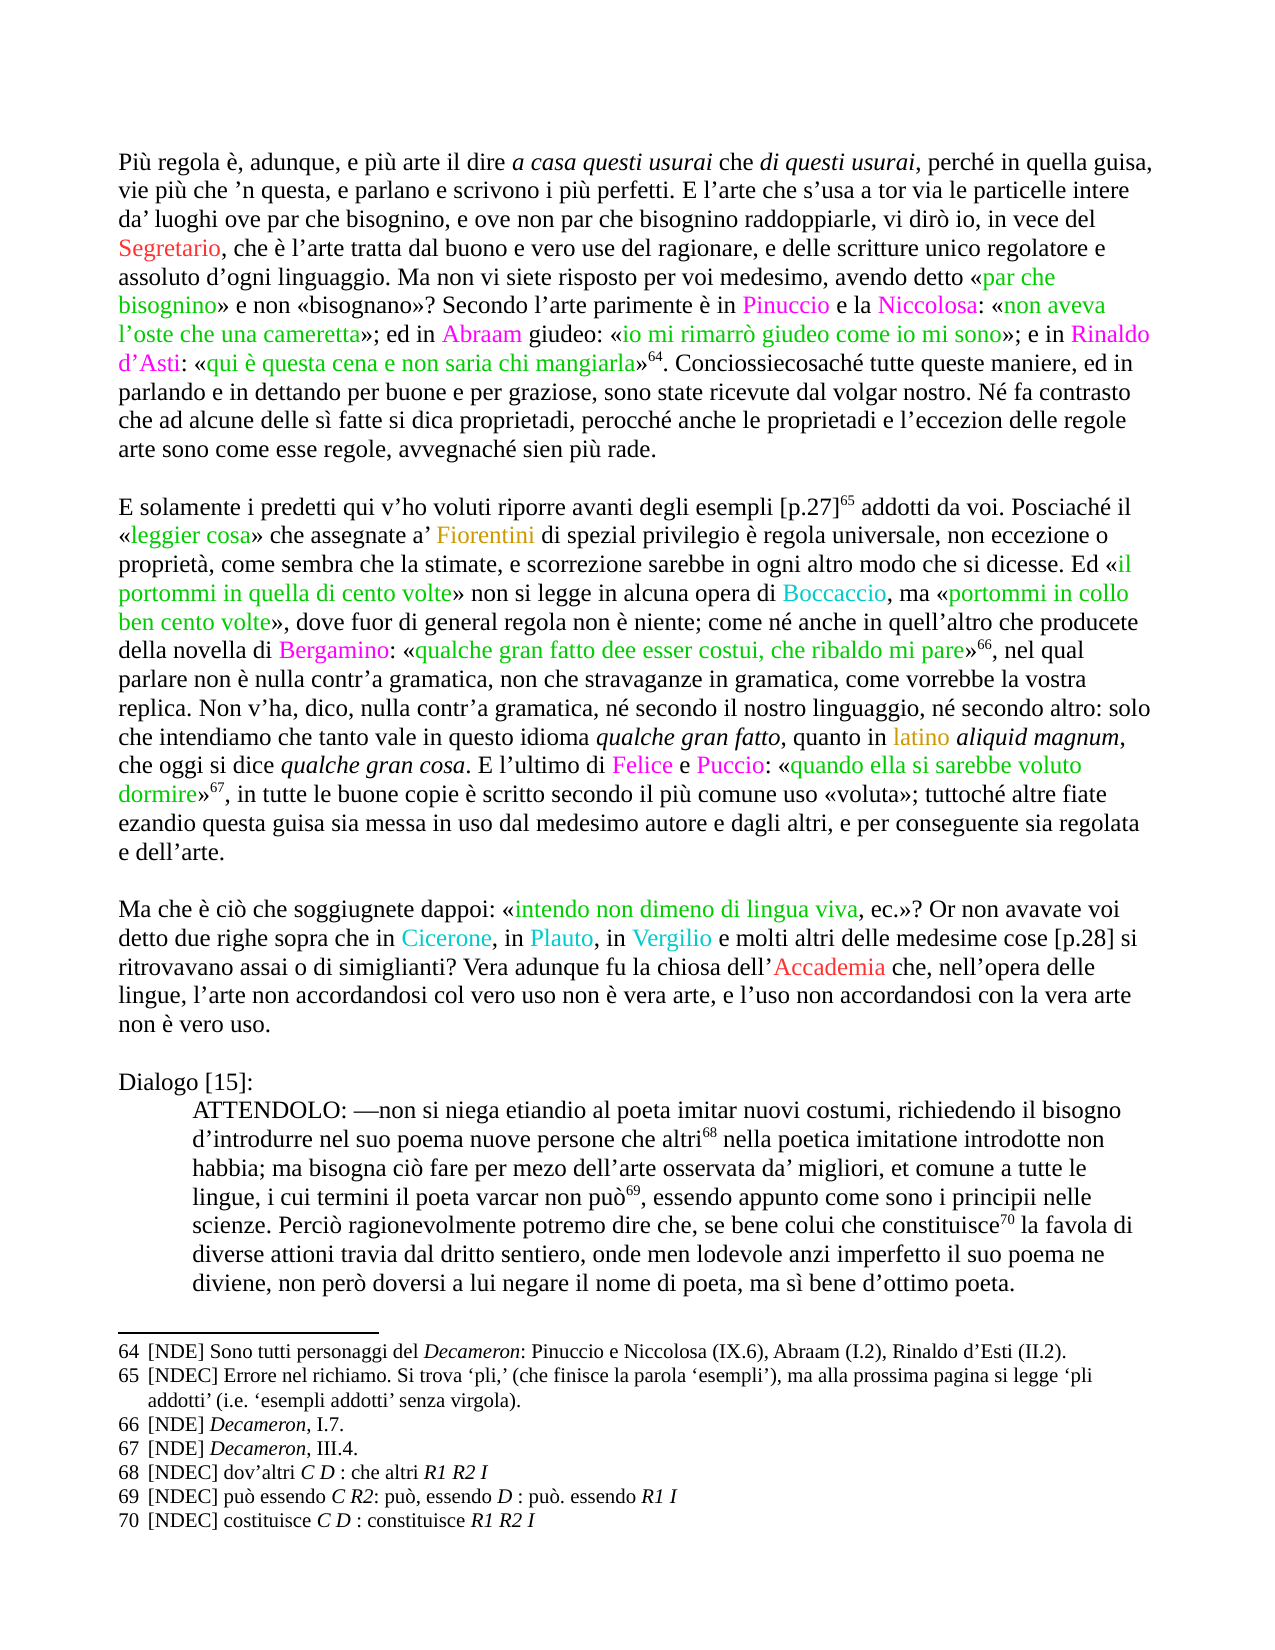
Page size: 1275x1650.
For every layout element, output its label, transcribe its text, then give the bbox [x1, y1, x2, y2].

text [NDEC] dov’altri C D : che altri R1 R2 I [118, 1460, 1157, 1484]
text [NDEC] Errore nel richiamo. Si trova ‘pli,’ (che finisce la parola ‘esempli’), ma alla prossima pagina si legge ‘pli addotti’ (i.e. ‘esempli addotti’ senza virgola). [118, 1363, 1157, 1412]
text Più regola è, adunque, e più arte il dire a casa questi usurai che di questi usurai, perché in quella guisa, vie più che ’n questa, e parlano e scrivono i più perfetti. E l’arte che s’usa a tor via le particelle intere da’ luoghi ove par che bisognino, e ove non par che bisognino raddoppiarle, vi dirò io, in vece del Segretario, che è l’arte tratta dal buono e vero use del ragionare, e delle scritture unico regolatore e assoluto d’ogni linguaggio. Ma non vi siete risposto per voi medesimo, avendo detto «par che bisognino» e non «bisognano»? Secondo l’arte parimente è in Pinuccio e la Niccolosa: «non aveva l’oste che una cameretta»; ed in Abraam giudeo: «io mi rimarrò giudeo come io mi sono»; e in Rinaldo d’Asti: «qui è questa cena e non saria chi mangiarla». Conciossiecosaché tutte queste maniere, ed in parlando e in dettando per buone e per graziose, sono state ricevute dal volgar nostro. Né fa contrasto che ad alcune delle sì fatte si dica proprietadi, perocché anche le proprietadi e l’eccezion delle regole arte sono come esse regole, avvegnaché sien più rade. [118, 147, 1157, 463]
text ATTENDOLO: —non si niega etiandio al poeta imitar nuovi costumi, richiedendo il bisogno d’introdurre nel suo poema nuove persone che altri nella poetica imitatione introdotte non habbia; ma bisogna ciò fare per mezo dell’arte osservata da’ migliori, et comune a tutte le lingue, i cui termini il poeta varcar non può, essendo appunto come sono i principii nelle scienze. Perciò ragionevolmente potremo dire che, se bene colui che constituisce la favola di diverse attioni travia dal dritto sentiero, onde men lodevole anzi imperfetto il suo poema ne diviene, non però doversi a lui negare il nome di poeta, ma sì bene d’ottimo poeta. [192, 1096, 1157, 1297]
text [NDE] Decameron, III.4. [118, 1436, 1157, 1460]
text [NDE] Decameron, I.7. [118, 1412, 1157, 1436]
text [NDEC] può essendo C R2: può, essendo D : può. essendo R1 I [118, 1484, 1157, 1508]
text E solamente i predetti qui v’ho voluti riporre avanti degli esempli [p.27] addotti da voi. Posciaché il «leggier cosa» che assegnate a’ Fiorentini di spezial privilegio è regola universale, non eccezione o proprietà, come sembra che la stimate, e scorrezione sarebbe in ogni altro modo che si dicesse. Ed «il portommi in quella di cento volte» non si legge in alcuna opera di Boccaccio, ma «portommi in collo ben cento volte», dove fuor di general regola non è niente; come né anche in quell’altro che producete della novella di Bergamino: «qualche gran fatto dee esser costui, che ribaldo mi pare», nel qual parlare non è nulla contr’a gramatica, non che stravaganze in gramatica, come vorrebbe la vostra replica. Non v’ha, dico, nulla contr’a gramatica, né secondo il nostro linguaggio, né secondo altro: solo che intendiamo che tanto vale in questo idioma qualche gran fatto, quanto in latino aliquid magnum, che oggi si dice qualche gran cosa. E l’ultimo di Felice e Puccio: «quando ella si sarebbe voluto dormire», in tutte le buone copie è scritto secondo il più comune uso «voluta»; tuttoché altre fiate ezandio questa guisa sia messa in uso dal medesimo autore e dagli altri, e per conseguente sia regolata e dell’arte. [118, 492, 1157, 866]
text Ma che è ciò che soggiugnete dappoi: «intendo non dimeno di lingua viva, ec.»? Or non avavate voi detto due righe sopra che in Cicerone, in Plauto, in Vergilio e molti altri delle medesime cose [p.28] si ritrovavano assai o di simiglianti? Vera adunque fu la chiosa dell’Accademia che, nell’opera delle lingue, l’arte non accordandosi col vero uso non è vera arte, e l’uso non accordandosi con la vera arte non è vero uso. [118, 894, 1157, 1038]
text [NDE] Sono tutti personaggi del Decameron: Pinuccio e Niccolosa (IX.6), Abraam (I.2), Rinaldo d’Esti (II.2). [118, 1339, 1157, 1363]
text [NDEC] costituisce C D : constituisce R1 R2 I [118, 1508, 1157, 1532]
text Dialogo [15]: [118, 1067, 1157, 1096]
